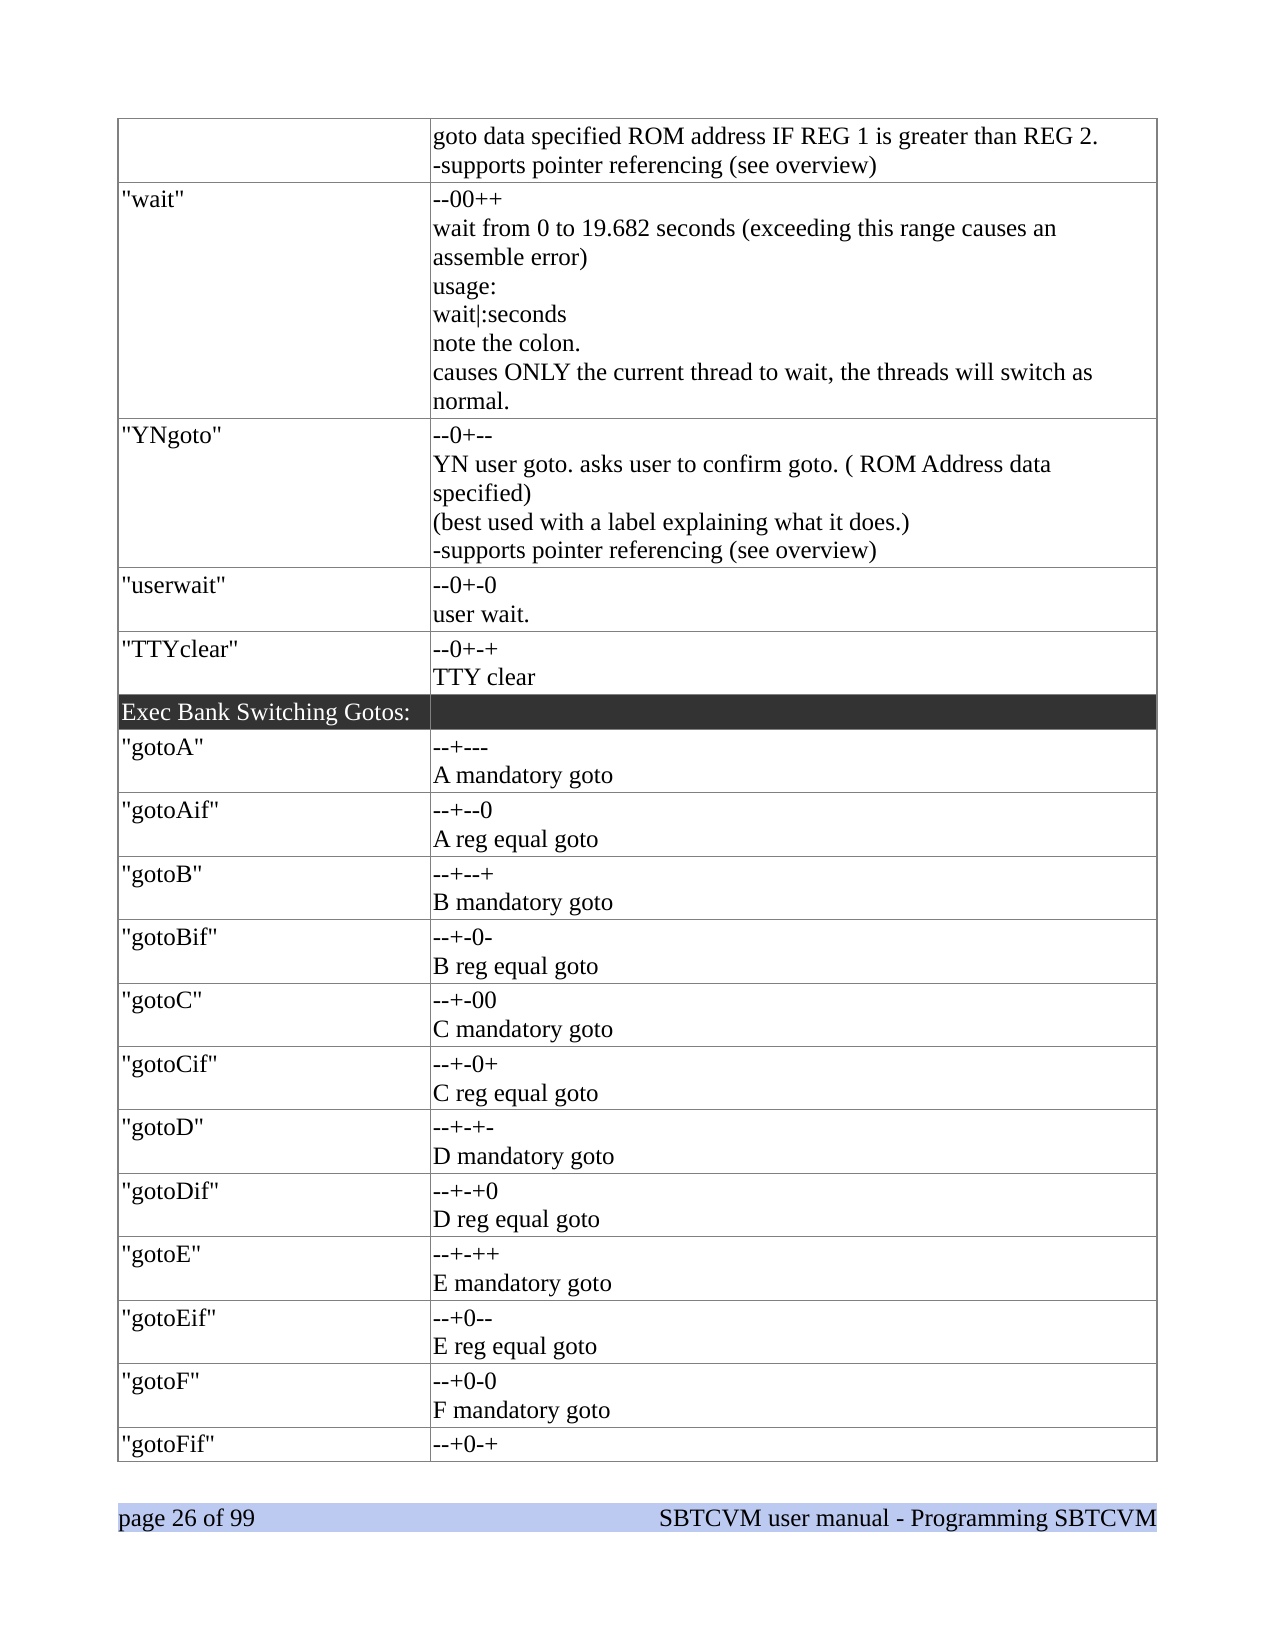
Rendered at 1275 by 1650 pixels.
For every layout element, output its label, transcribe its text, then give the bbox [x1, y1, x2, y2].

table_cell --+--- A mandatory goto [431, 730, 1156, 792]
table_cell "gotoEif" [119, 1301, 430, 1363]
table_cell --+-00 C mandatory goto [431, 984, 1156, 1046]
table_cell --+--0 A reg equal goto [431, 793, 1156, 856]
table_cell "gotoFif" [119, 1428, 430, 1461]
table_cell --+-+- D mandatory goto [431, 1110, 1156, 1173]
table_cell "TTYclear" [119, 632, 430, 694]
table_cell --+0-- E reg equal goto [431, 1301, 1156, 1363]
table_cell --+0-+ [431, 1428, 1156, 1461]
table_cell --+-0- B reg equal goto [431, 920, 1156, 982]
table_cell --+0-0 F mandatory goto [431, 1364, 1156, 1427]
table_cell --00++ wait from 0 to 19.682 seconds (exceeding this range causes an assemble error) usage: wait|:seconds note the colon. causes ONLY the current thread to wait, the threads will switch as normal. [431, 183, 1156, 417]
table_cell "YNgoto" [119, 419, 430, 567]
table_cell --+--+ B mandatory goto [431, 857, 1156, 919]
table_cell --0+-0 user wait. [431, 568, 1156, 631]
table_cell --+-+0 D reg equal goto [431, 1174, 1156, 1236]
table_cell [431, 695, 1156, 729]
table_cell "gotoDif" [119, 1174, 430, 1236]
table_cell "gotoF" [119, 1364, 430, 1427]
table_cell "userwait" [119, 568, 430, 631]
table_cell "gotoBif" [119, 920, 430, 982]
table_cell "gotoB" [119, 857, 430, 919]
table_cell "gotoD" [119, 1110, 430, 1173]
table_cell --0+-+ TTY clear [431, 632, 1156, 694]
table_cell "gotoE" [119, 1237, 430, 1300]
table_cell goto data specified ROM address IF REG 1 is greater than REG 2. -supports pointer referencing (see overview) [431, 119, 1156, 182]
table_cell "wait" [119, 183, 430, 417]
table_cell --+-0+ C reg equal goto [431, 1047, 1156, 1109]
table_cell "gotoA" [119, 730, 430, 792]
table_cell "gotoCif" [119, 1047, 430, 1109]
table_cell --0+-- YN user goto. asks user to confirm goto. ( ROM Address data specified) (best used with a label explaining what it does.) -supports pointer referencing (see overview) [431, 419, 1156, 567]
table_cell --+-++ E mandatory goto [431, 1237, 1156, 1300]
table_cell [119, 119, 430, 182]
table_cell "gotoAif" [119, 793, 430, 856]
table_cell "gotoC" [119, 984, 430, 1046]
table_cell Exec Bank Switching Gotos: [119, 695, 430, 729]
